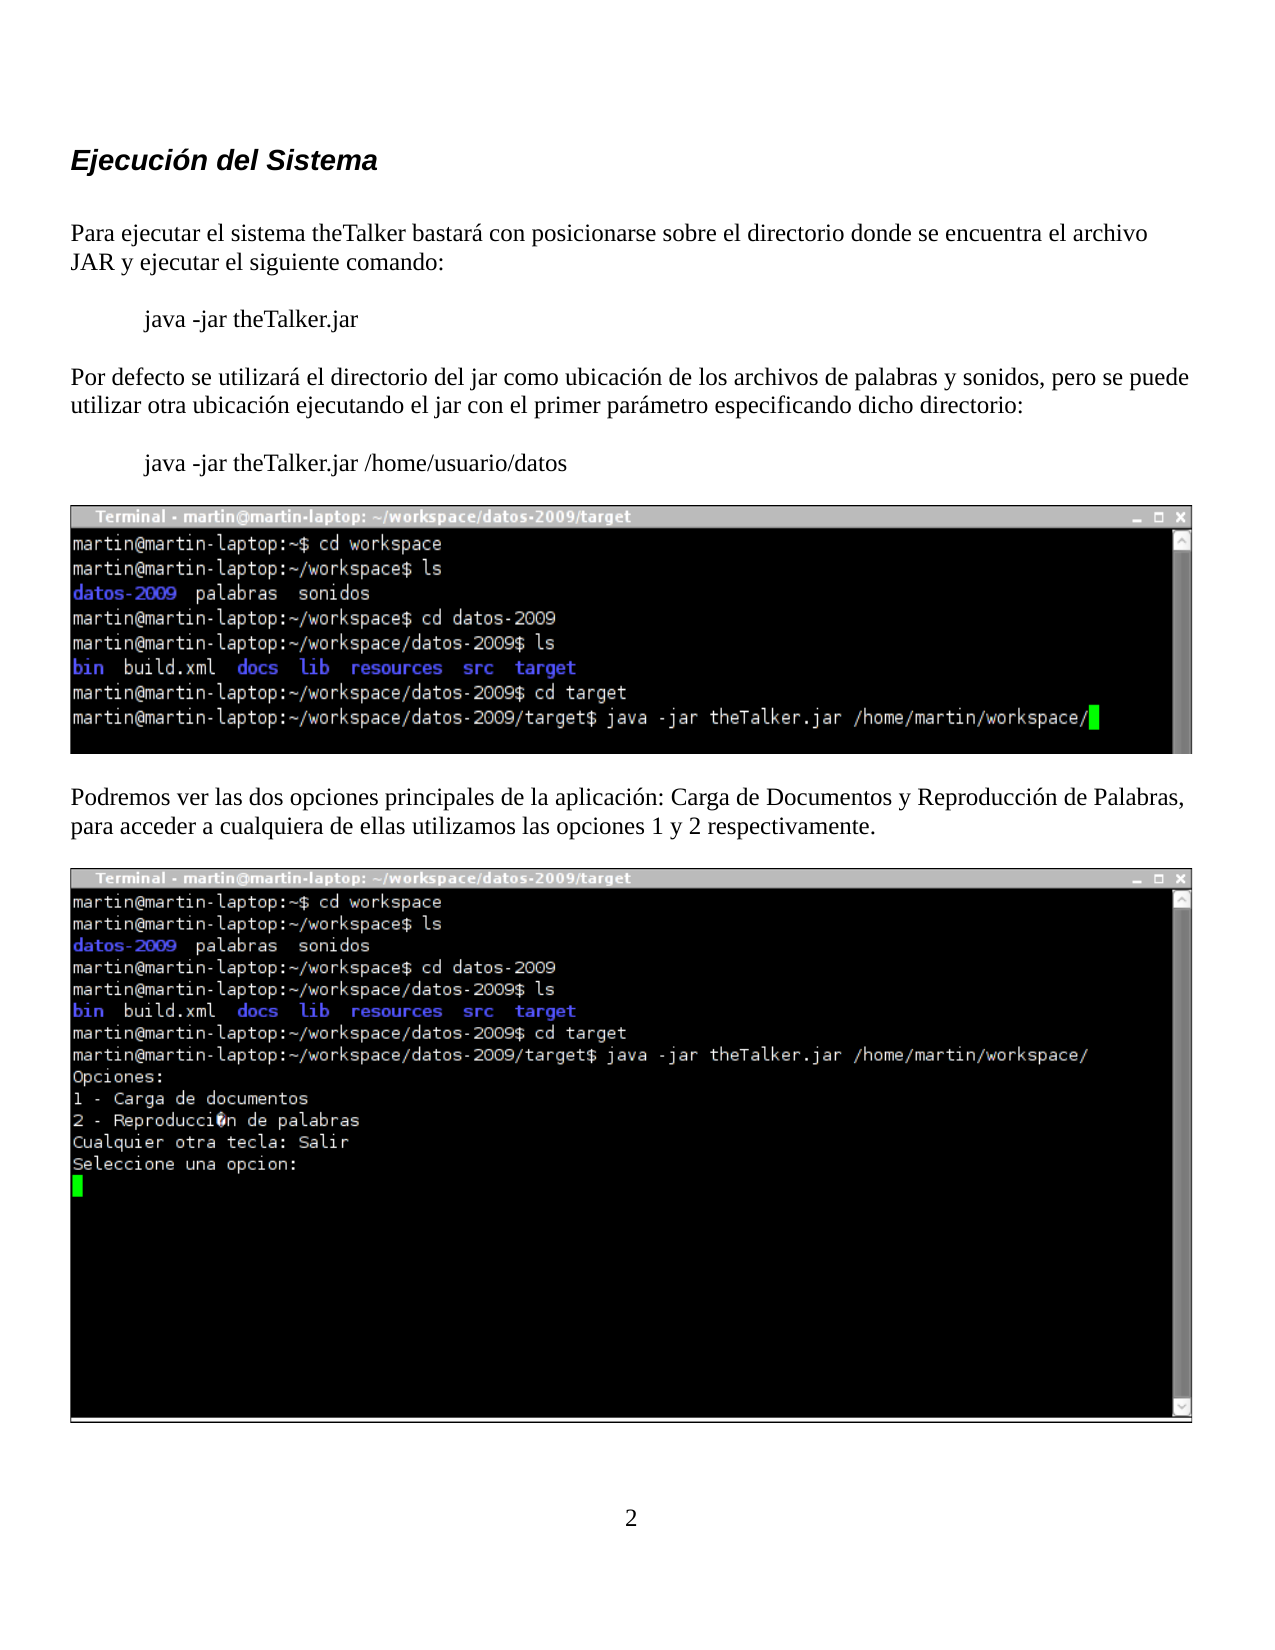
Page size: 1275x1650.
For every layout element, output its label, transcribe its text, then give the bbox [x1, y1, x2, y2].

subtitle Ejecución del Sistema [70, 143, 1192, 177]
text Por defecto se utilizará el directorio del jar como ubicación de los archivos de palabras y sonidos, pero se puede utilizar otra ubicación ejecutando el jar con el primer parámetro especificando dicho directorio: [70, 362, 1192, 419]
picture [70, 505, 1193, 754]
text java -jar theTalker.jar /home/usuario/datos [144, 448, 1192, 477]
text java -jar theTalker.jar [144, 304, 1192, 333]
text Podremos ver las dos opciones principales de la aplicación: Carga de Documentos y Reproducción de Palabras, para acceder a cualquiera de ellas utilizamos las opciones 1 y 2 respectivamente. [70, 782, 1192, 840]
text Para ejecutar el sistema theTalker bastará con posicionarse sobre el directorio donde se encuentra el archivo JAR y ejecutar el siguiente comando: [70, 218, 1192, 275]
picture [70, 868, 1193, 1423]
